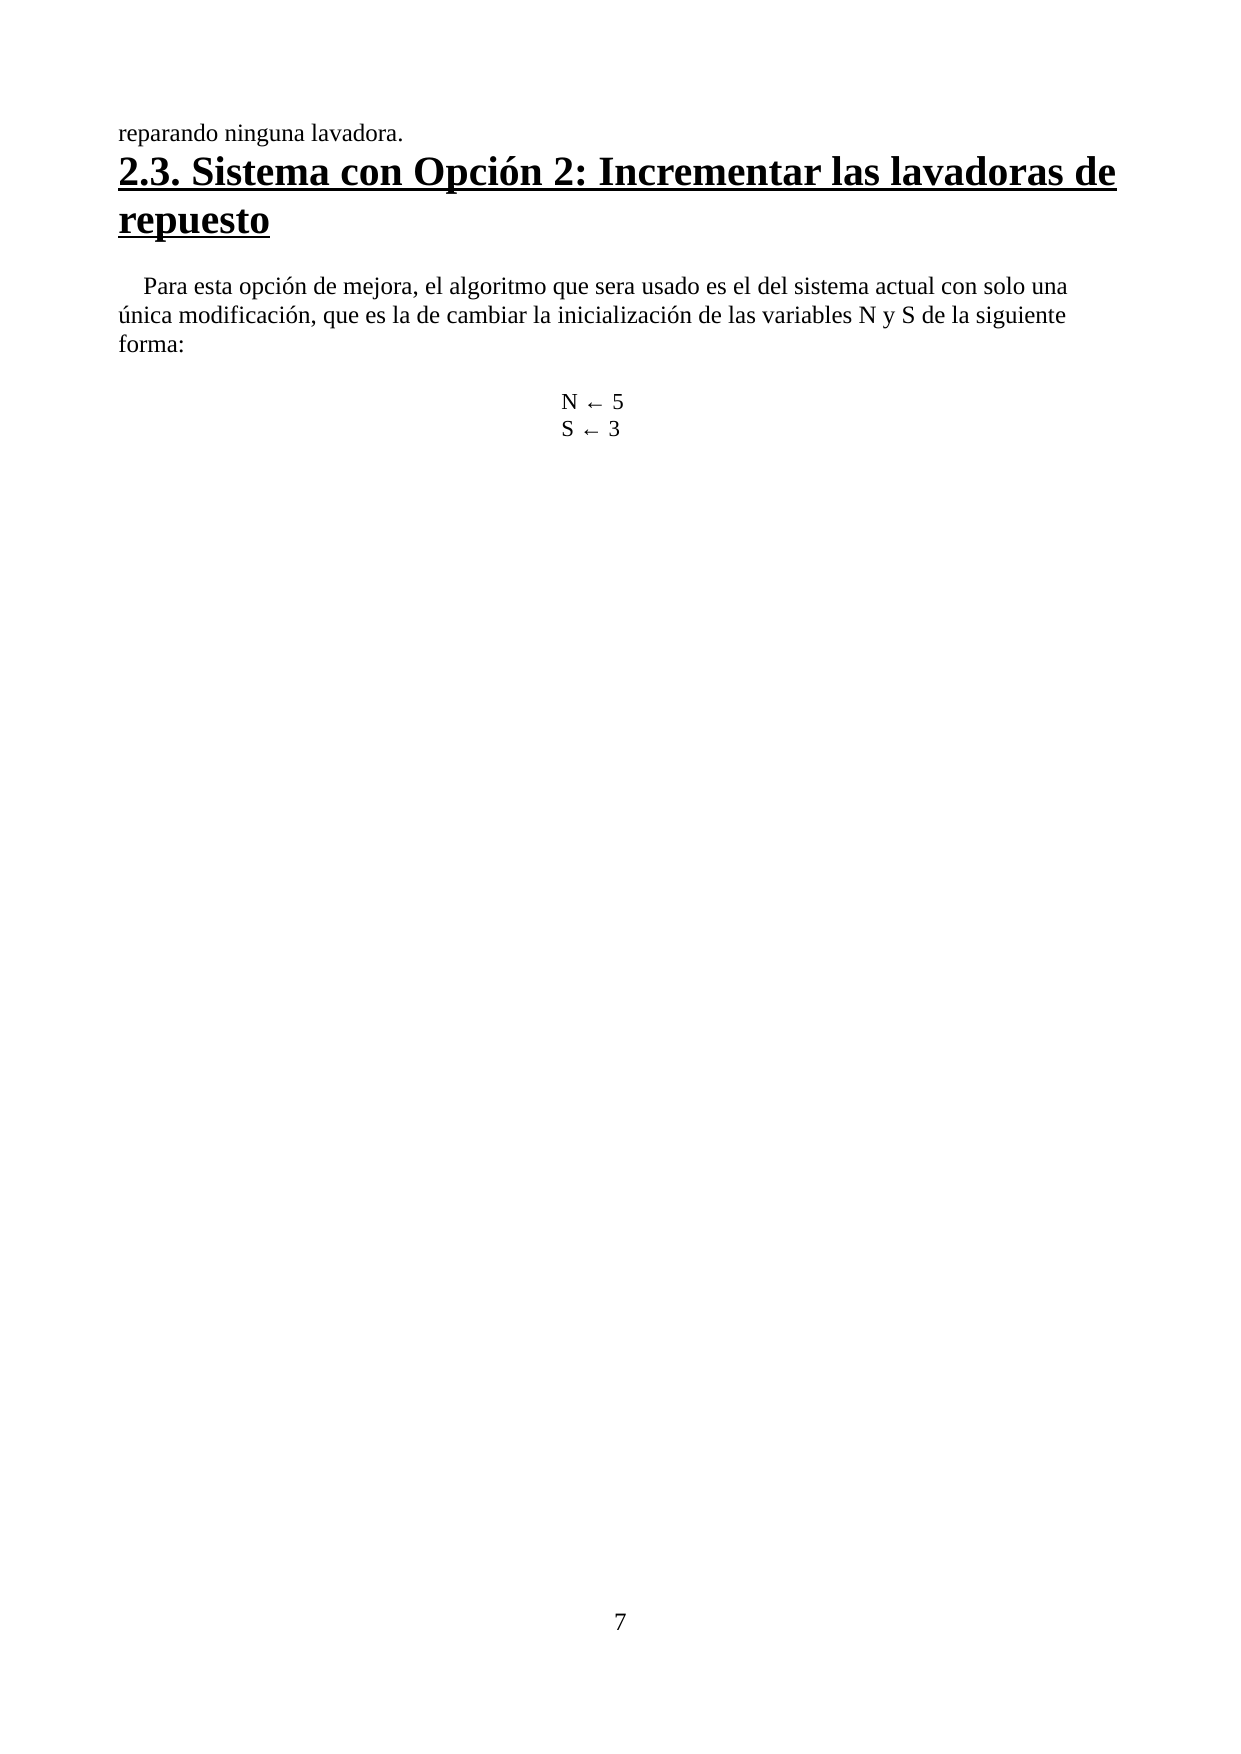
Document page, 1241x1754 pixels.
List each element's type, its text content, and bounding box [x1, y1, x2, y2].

text N ← 5 [118, 386, 1122, 415]
text Para esta opción de mejora, el algoritmo que sera usado es el del sistema actual con solo una única modificación, que es la de cambiar la inicialización de las variables N y S de la siguiente forma: [118, 271, 1122, 358]
text reparando ninguna lavadora. [118, 118, 1122, 147]
text 2.3. Sistema con Opción 2: Incrementar las lavadoras de repuesto [118, 147, 1122, 243]
text S ← 3 [118, 415, 1122, 442]
